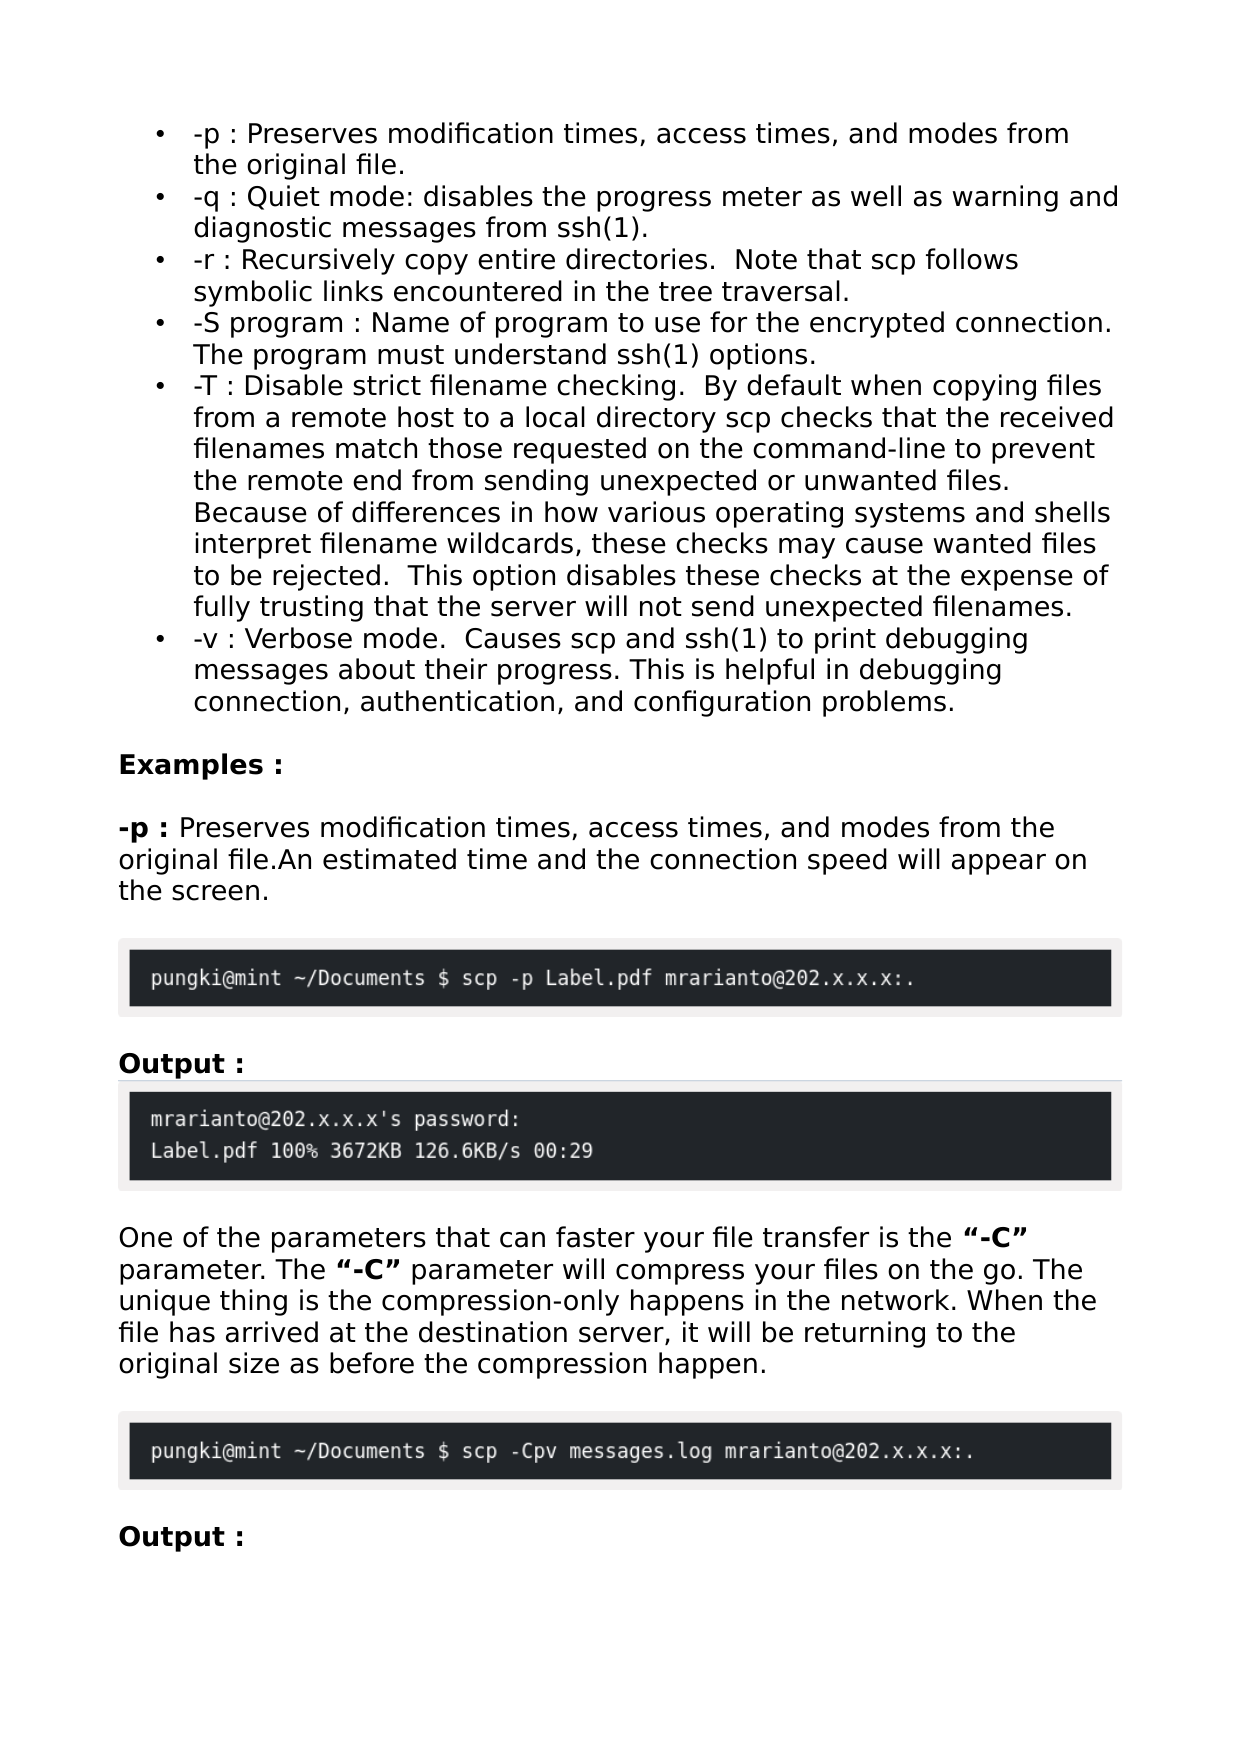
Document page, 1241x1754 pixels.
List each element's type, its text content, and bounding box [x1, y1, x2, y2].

picture [118, 938, 1123, 1017]
list -q : Quiet mode: disables the progress meter as well as warning and diagnostic messages from ssh(1). [156, 181, 1122, 244]
text -p : Preserves modification times, access times, and modes from the original file.An estimated time and the connection speed will appear on the screen. [118, 812, 1122, 907]
list -S program : Name of program to use for the encrypted connection. The program must understand ssh(1) options. [156, 307, 1122, 371]
text Output : [118, 1048, 1122, 1080]
list -p : Preserves modification times, access times, and modes from the original file. [156, 118, 1122, 181]
text Output : [118, 1521, 1122, 1553]
picture [118, 1080, 1123, 1191]
text One of the parameters that can faster your file transfer is the “-C” parameter. The “-C” parameter will compress your files on the go. The unique thing is the compression-only happens in the network. When the file has arrived at the destination server, it will be returning to the original size as before the compression happen. [118, 1222, 1122, 1411]
text Examples : [118, 749, 1122, 781]
picture [118, 1411, 1123, 1490]
list -v : Verbose mode. Causes scp and ssh(1) to print debugging messages about their progress. This is helpful in debugging connection, authentication, and configuration problems. [156, 623, 1122, 718]
list -r : Recursively copy entire directories. Note that scp follows symbolic links encountered in the tree traversal. [156, 244, 1122, 307]
list -T : Disable strict filename checking. By default when copying files from a remote host to a local directory scp checks that the received filenames match those requested on the command-line to prevent the remote end from sending unexpected or unwanted files. Because of differences in how various operating systems and shells interpret filename wildcards, these checks may cause wanted files to be rejected. This option disables these checks at the expense of fully trusting that the server will not send unexpected filenames. [156, 371, 1122, 623]
